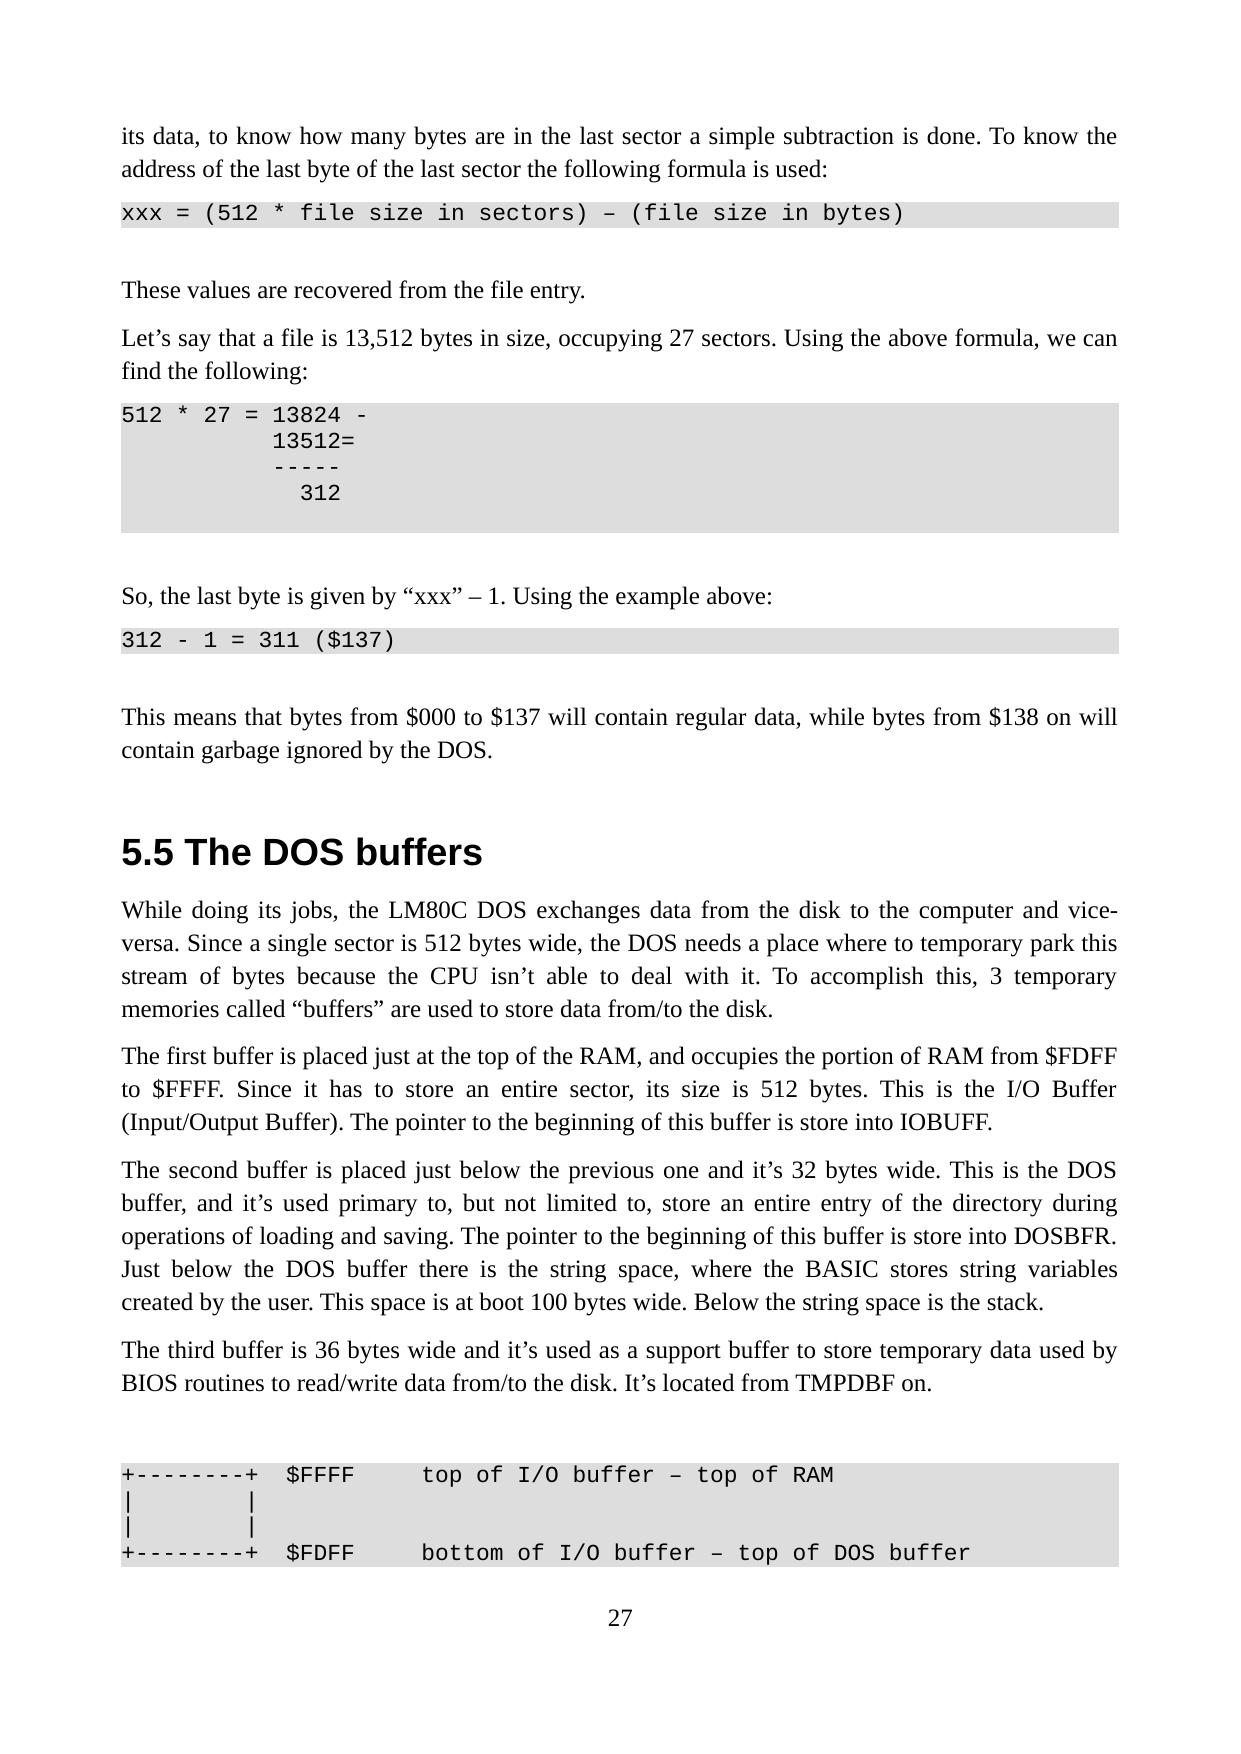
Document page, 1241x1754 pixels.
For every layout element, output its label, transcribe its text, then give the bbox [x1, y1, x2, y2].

text xxx = (512 * file size in sectors) – (file size in bytes) [905, 202, 1119, 228]
text 5.5 The DOS buffers [121, 830, 1119, 874]
text | | [258, 1515, 1119, 1541]
text +--------+ $FFFF top of I/O buffer – top of RAM [833, 1463, 1119, 1489]
text 312 - 1 = 311 ($137) [396, 628, 1119, 654]
text These values are recovered from the file entry. [121, 275, 1119, 304]
text ----- [341, 455, 1119, 481]
text +--------+ $FDFF bottom of I/O buffer – top of DOS buffer [971, 1541, 1119, 1567]
text The third buffer is 36 bytes wide and it’s used as a support buffer to store temporary data used by BIOS routines to read/write data from/to the disk. It’s located from TMPDBF on. [121, 1335, 1119, 1397]
text The first buffer is placed just at the top of the RAM, and occupies the portion of RAM from $FDFF to $FFFF. Since it has to store an entire sector, its size is 512 bytes. This is the I/O Buffer (Input/Output Buffer). The pointer to the beginning of this buffer is store into IOBUFF. [121, 1041, 1119, 1136]
text 512 * 27 = 13824 - [121, 403, 1119, 429]
text | | [258, 1489, 1119, 1515]
text 13512= [355, 429, 1119, 455]
text Let’s say that a file is 13,512 bytes in size, occupying 27 sectors. Using the above formula, we can find the following: [121, 323, 1119, 384]
text This means that bytes from $000 to $137 will contain regular data, while bytes from $138 on will contain garbage ignored by the DOS. [121, 702, 1119, 764]
text So, the last byte is given by “xxx” – 1. Using the example above: [121, 581, 1119, 609]
text While doing its jobs, the LM80C DOS exchanges data from the disk to the computer and vice-versa. Since a single sector is 512 bytes wide, the DOS needs a place where to temporary park this stream of bytes because the CPU isn’t able to deal with it. To accomplish this, 3 temporary memories called “buffers” are used to store data from/to the disk. [121, 895, 1119, 1023]
text 312 [341, 481, 1119, 507]
text The second buffer is placed just below the previous one and it’s 32 bytes wide. This is the DOS buffer, and it’s used primary to, but not limited to, store an entire entry of the directory during operations of loading and saving. The pointer to the beginning of this buffer is store into DOSBFR. Just below the DOS buffer there is the string space, where the BASIC stores string variables created by the user. This space is at boot 100 bytes wide. Below the string space is the stack. [121, 1155, 1119, 1316]
text its data, to know how many bytes are in the last sector a simple subtraction is done. To know the address of the last byte of the last sector the following formula is used: [121, 121, 1119, 183]
